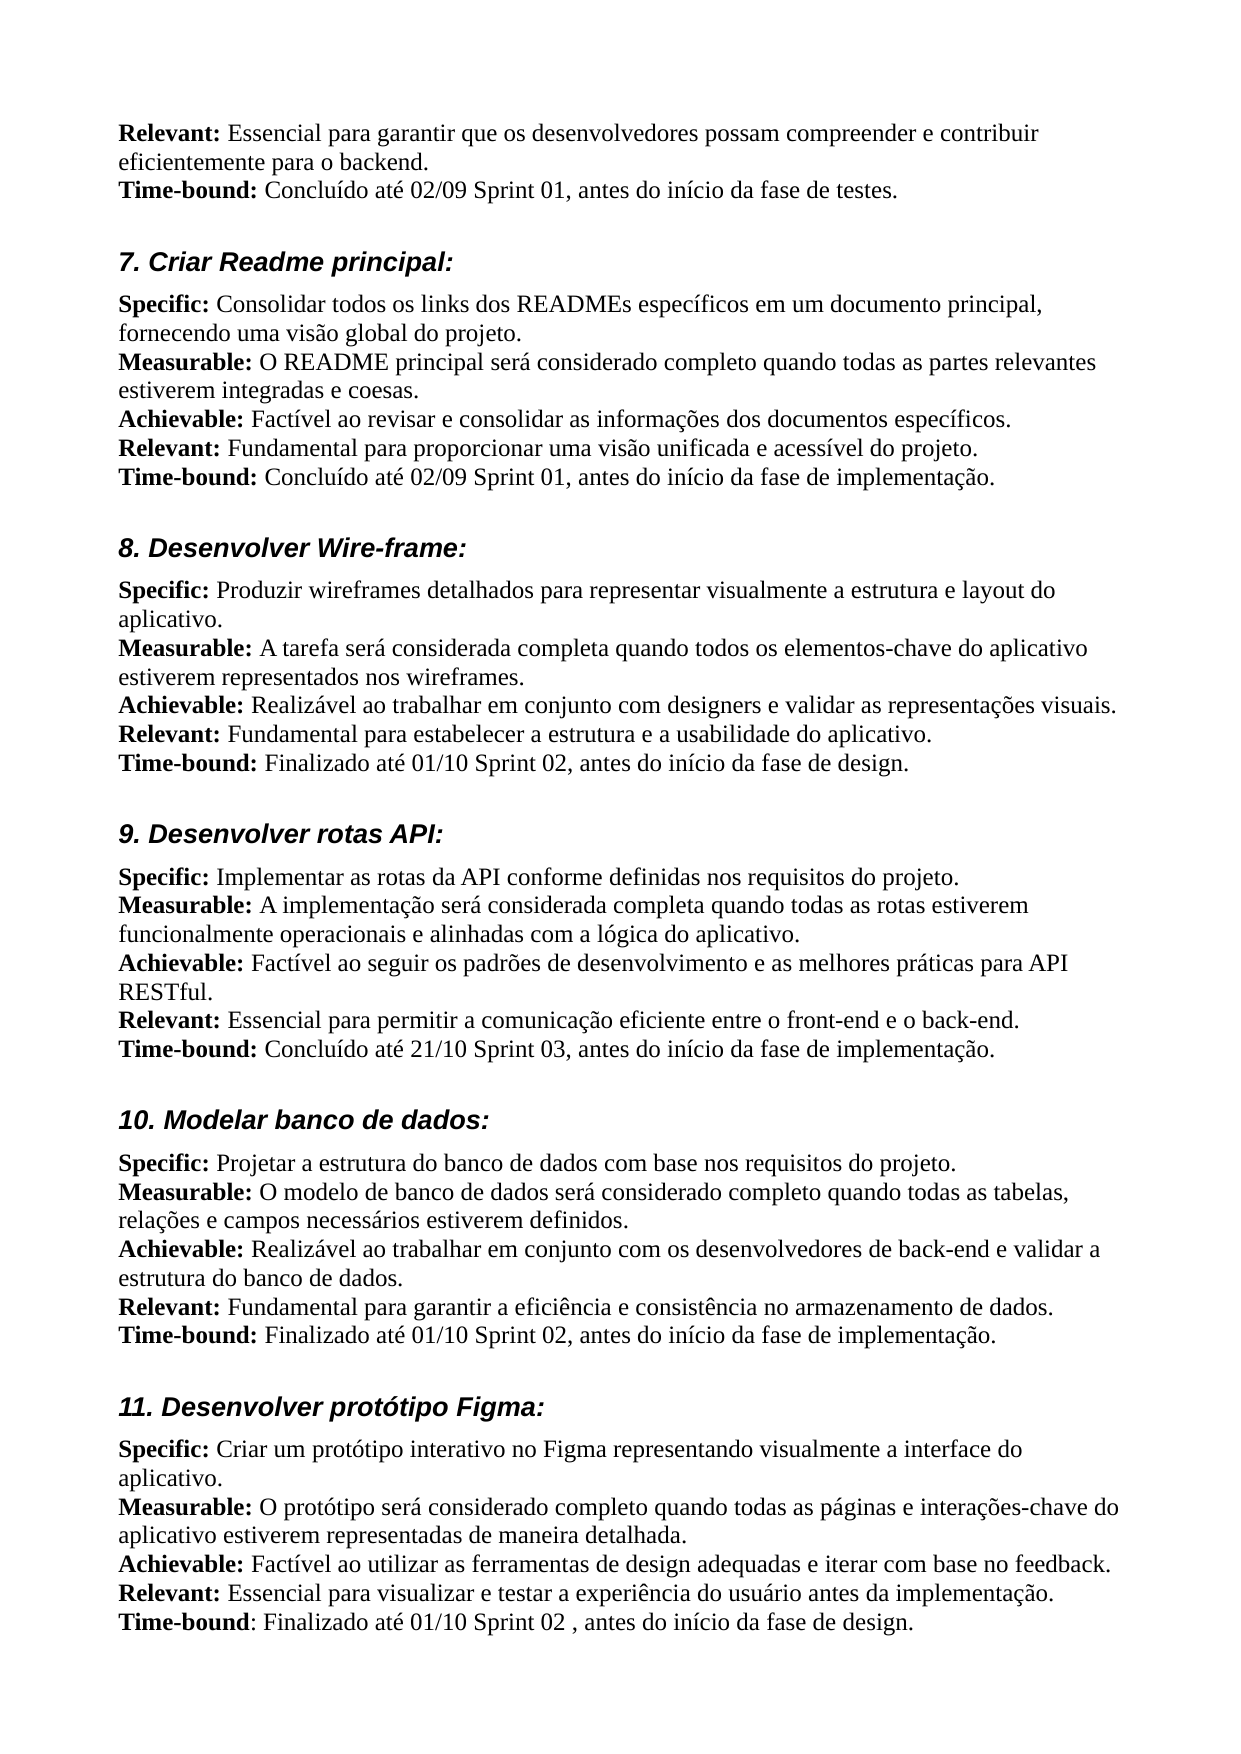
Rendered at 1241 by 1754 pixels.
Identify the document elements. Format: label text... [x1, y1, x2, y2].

subtitle 7. Criar Readme principal: [118, 246, 1122, 277]
text Measurable: A implementação será considerada completa quando todas as rotas estiverem funcionalmente operacionais e alinhadas com a lógica do aplicativo. [118, 891, 1122, 948]
text Specific: Implementar as rotas da API conforme definidas nos requisitos do projeto. [118, 862, 1122, 891]
text Relevant: Essencial para permitir a comunicação eficiente entre o front-end e o back-end. [118, 1006, 1122, 1034]
text Time-bound: Concluído até 02/09 Sprint 01, antes do início da fase de implementação. [118, 462, 1122, 491]
text Time-bound: Concluído até 21/10 Sprint 03, antes do início da fase de implementação. [118, 1034, 1122, 1063]
text Time-bound: Finalizado até 01/10 Sprint 02, antes do início da fase de implementação. [118, 1321, 1122, 1349]
subtitle 8. Desenvolver Wire-frame: [118, 532, 1122, 563]
text Specific: Produzir wireframes detalhados para representar visualmente a estrutura e layout do aplicativo. [118, 576, 1122, 633]
text Measurable: O protótipo será considerado completo quando todas as páginas e interações-chave do aplicativo estiverem representadas de maneira detalhada. [118, 1492, 1122, 1549]
text Time-bound: Concluído até 02/09 Sprint 01, antes do início da fase de testes. [118, 176, 1122, 204]
subtitle 11. Desenvolver protótipo Figma: [118, 1391, 1122, 1422]
text Specific: Criar um protótipo interativo no Figma representando visualmente a interface do aplicativo. [118, 1434, 1122, 1492]
text Relevant: Essencial para garantir que os desenvolvedores possam compreender e contribuir eficientemente para o backend. [118, 118, 1122, 176]
subtitle 10. Modelar banco de dados: [118, 1104, 1122, 1136]
text Time-bound: Finalizado até 01/10 Sprint 02 , antes do início da fase de design. [118, 1607, 1122, 1636]
text Measurable: O modelo de banco de dados será considerado completo quando todas as tabelas, relações e campos necessários estiverem definidos. [118, 1177, 1122, 1234]
text Relevant: Fundamental para estabelecer a estrutura e a usabilidade do aplicativo. [118, 719, 1122, 748]
text Relevant: Fundamental para proporcionar uma visão unificada e acessível do projeto. [118, 433, 1122, 462]
text Specific: Projetar a estrutura do banco de dados com base nos requisitos do projeto. [118, 1148, 1122, 1177]
text Time-bound: Finalizado até 01/10 Sprint 02, antes do início da fase de design. [118, 748, 1122, 777]
text Achievable: Realizável ao trabalhar em conjunto com designers e validar as representações visuais. [118, 691, 1122, 719]
text Measurable: A tarefa será considerada completa quando todos os elementos-chave do aplicativo estiverem representados nos wireframes. [118, 633, 1122, 691]
text Achievable: Factível ao utilizar as ferramentas de design adequadas e iterar com base no feedback. [118, 1549, 1122, 1578]
text Relevant: Fundamental para garantir a eficiência e consistência no armazenamento de dados. [118, 1292, 1122, 1321]
text Measurable: O README principal será considerado completo quando todas as partes relevantes estiverem integradas e coesas. [118, 347, 1122, 404]
subtitle 9. Desenvolver rotas API: [118, 818, 1122, 849]
text Achievable: Factível ao revisar e consolidar as informações dos documentos específicos. [118, 404, 1122, 433]
text Relevant: Essencial para visualizar e testar a experiência do usuário antes da implementação. [118, 1578, 1122, 1607]
text Achievable: Realizável ao trabalhar em conjunto com os desenvolvedores de back-end e validar a estrutura do banco de dados. [118, 1234, 1122, 1292]
text Specific: Consolidar todos os links dos READMEs específicos em um documento principal, fornecendo uma visão global do projeto. [118, 289, 1122, 347]
text Achievable: Factível ao seguir os padrões de desenvolvimento e as melhores práticas para API RESTful. [118, 948, 1122, 1006]
